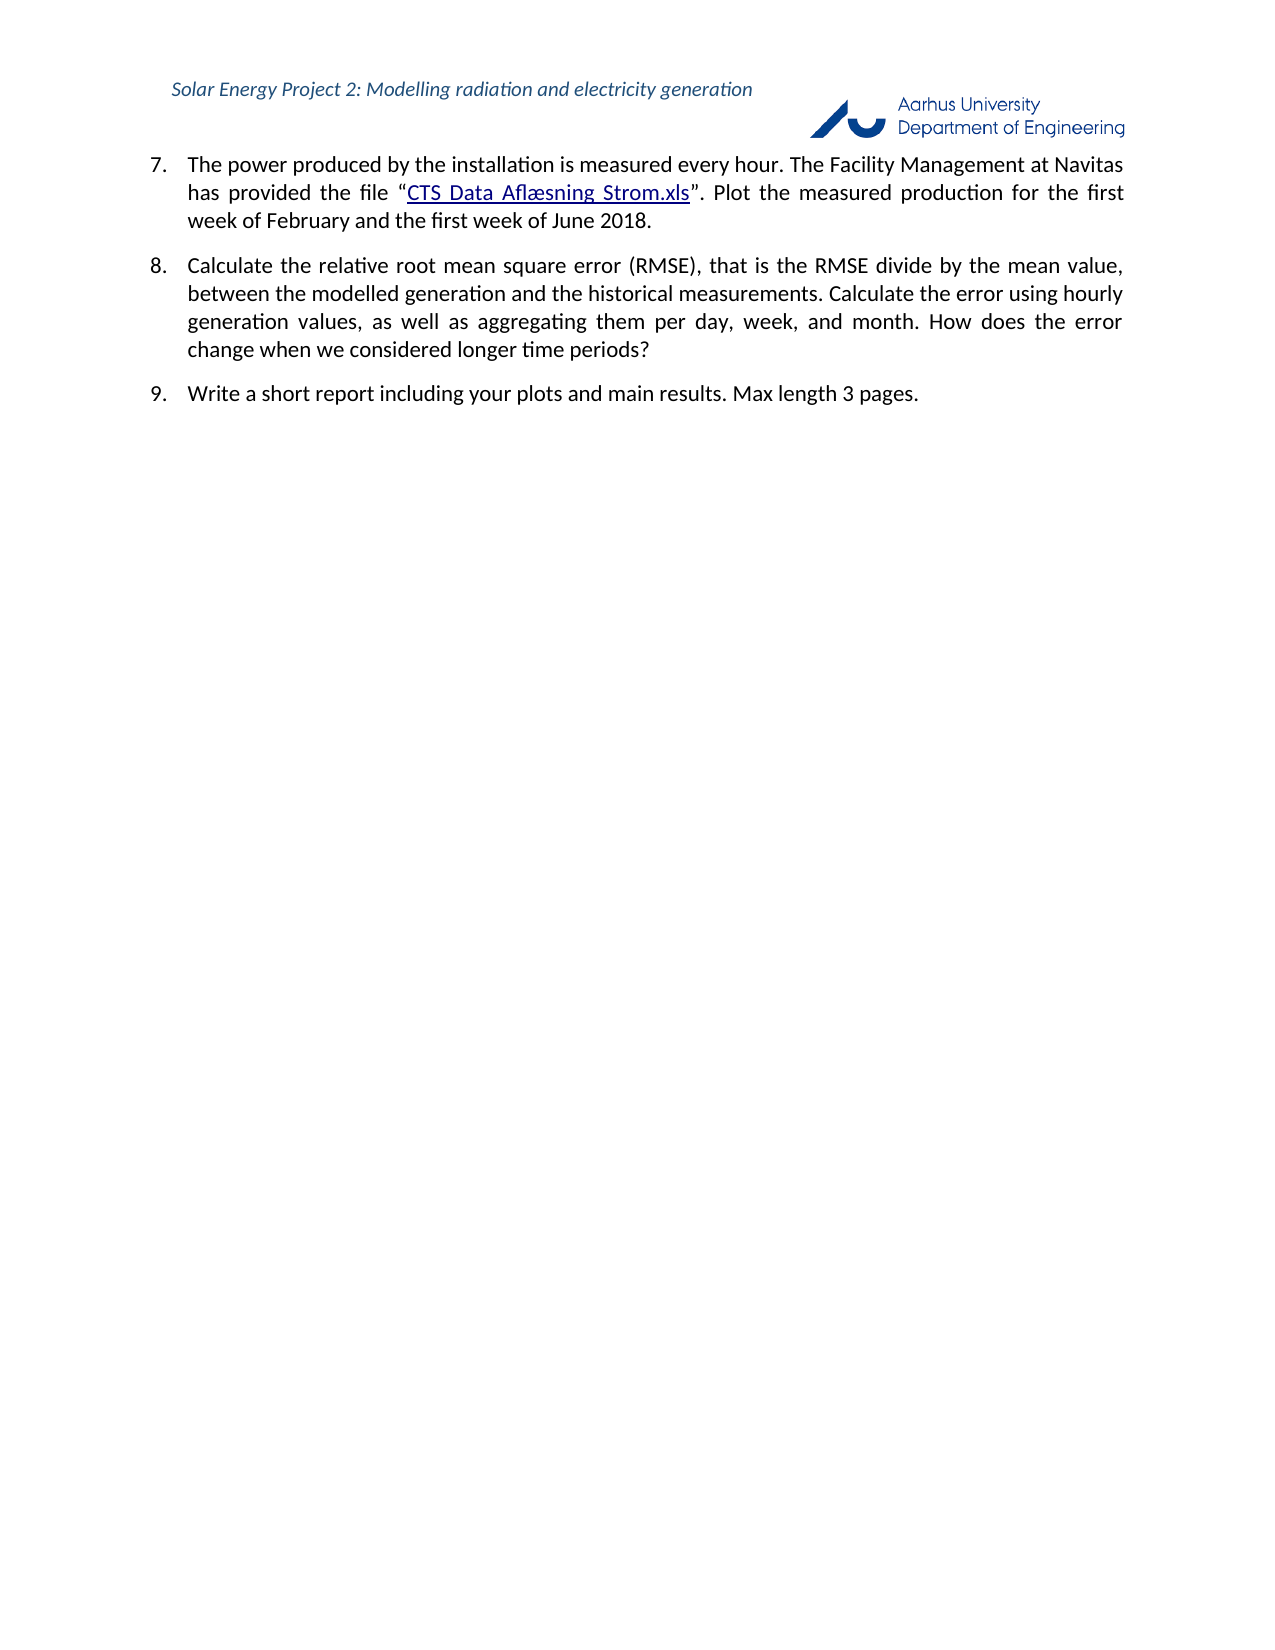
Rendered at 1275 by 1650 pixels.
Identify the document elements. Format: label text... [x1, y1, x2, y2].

list Write a short report including your plots and main results. Max length 3 pages. [150, 379, 1125, 407]
list Calculate the relative root mean square error (RMSE), that is the RMSE divide by the mean value, between the modelled generation and the historical measurements. Calculate the error using hourly generation values, as well as aggregating them per day, week, and month. How does the error change when we considered longer time periods? [150, 251, 1125, 363]
list The power produced by the installation is measured every hour. The Facility Management at Navitas has provided the file “CTS Data Aflæsning Strom.xls”. Plot the measured production for the first week of February and the first week of June 2018. [150, 150, 1125, 234]
